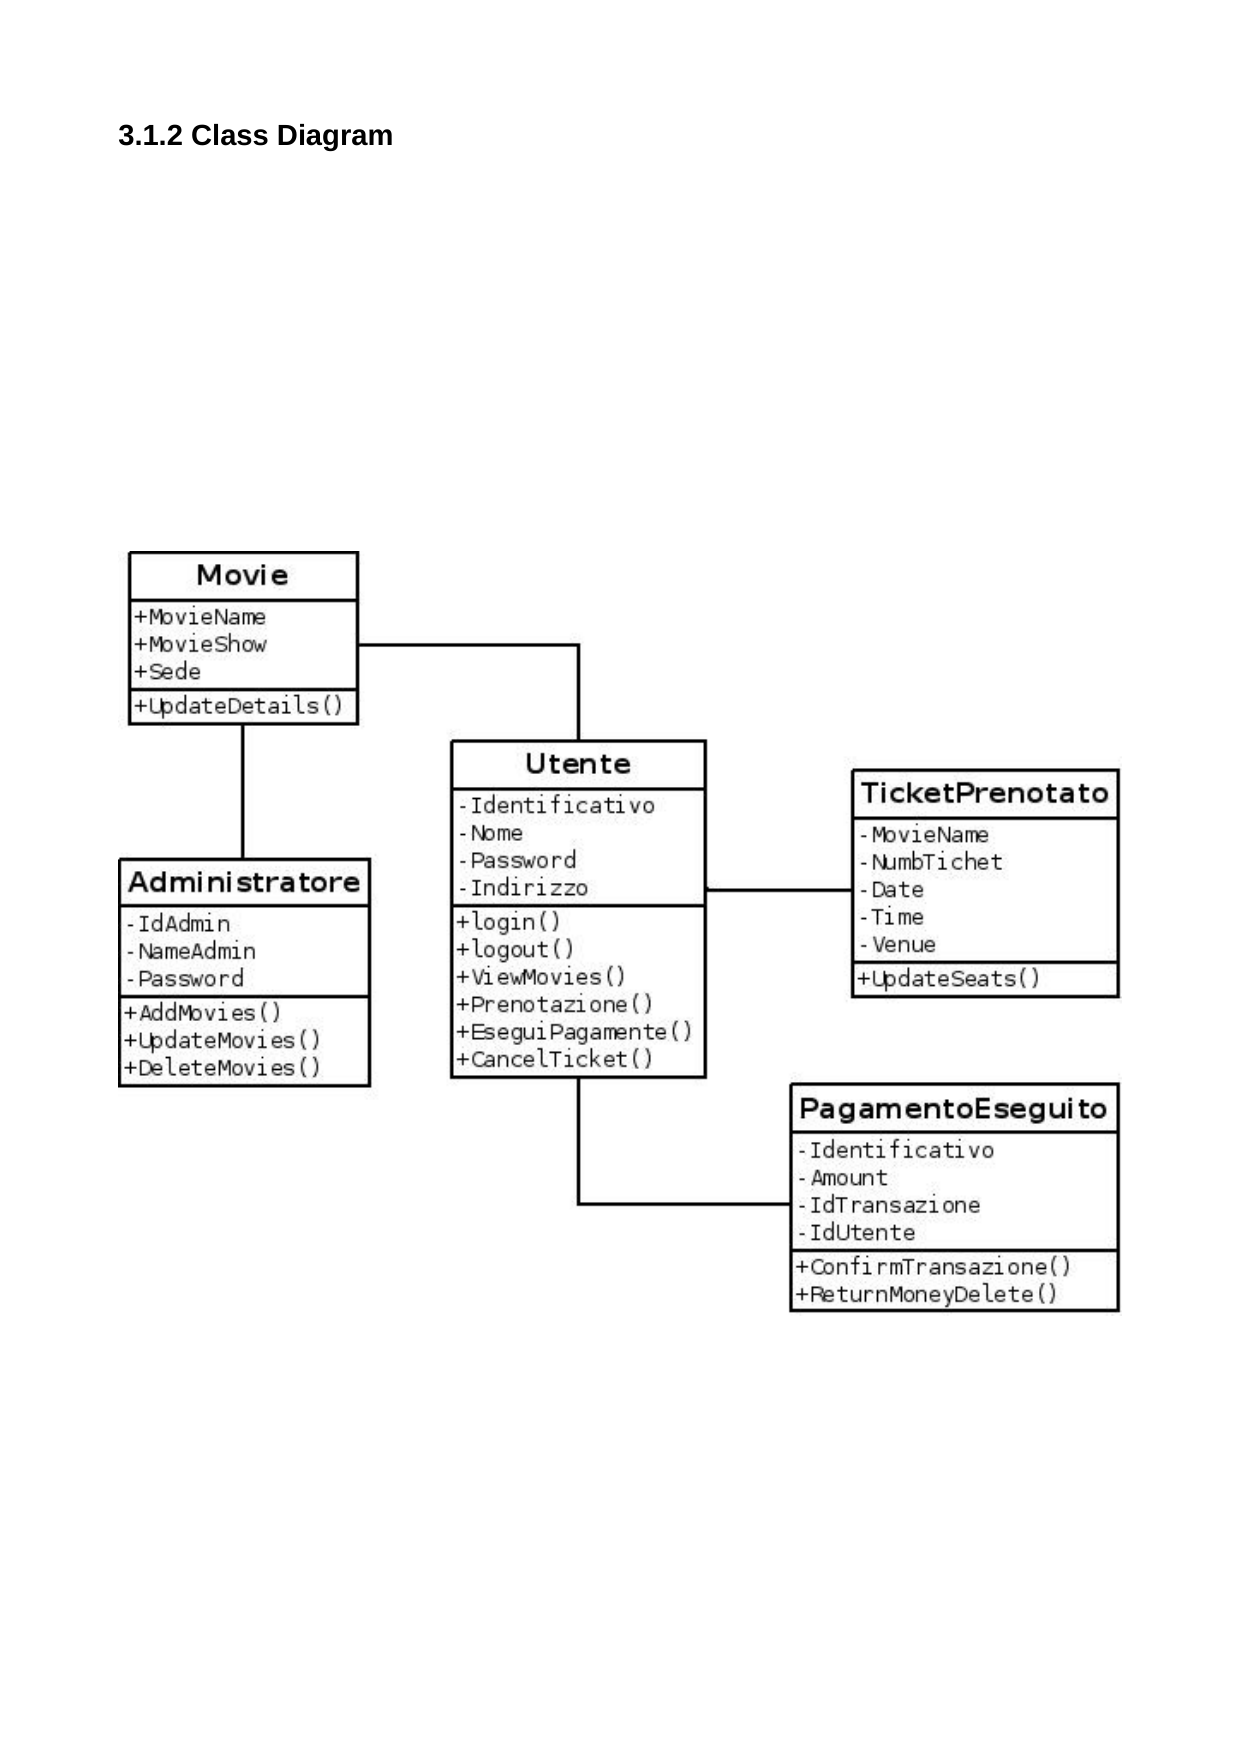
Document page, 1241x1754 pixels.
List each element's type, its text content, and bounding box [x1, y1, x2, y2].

subtitle 3.1.2 Class Diagram [118, 118, 1122, 152]
picture [118, 551, 1122, 1316]
